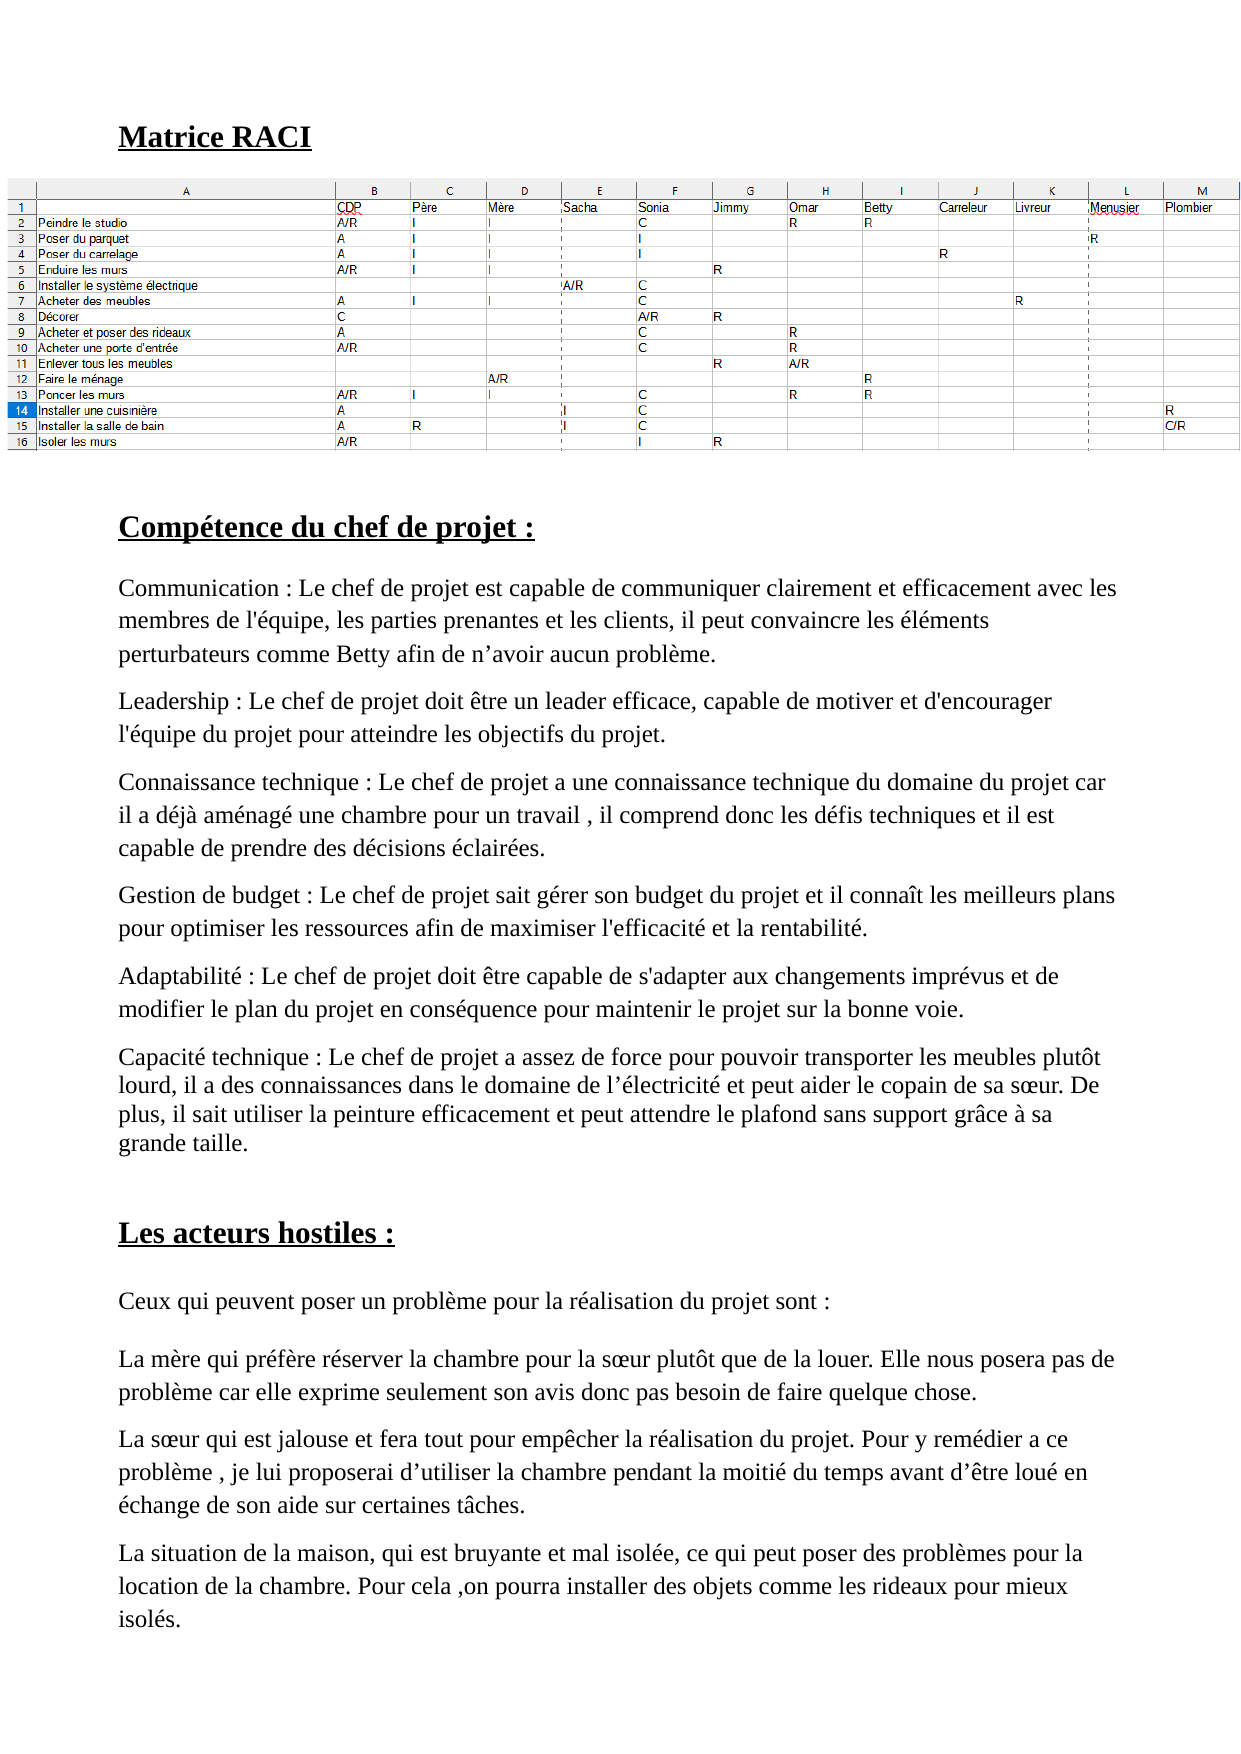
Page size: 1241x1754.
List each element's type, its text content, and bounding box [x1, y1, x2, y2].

text La situation de la maison, qui est bruyante et mal isolée, ce qui peut poser des problèmes pour la location de la chambre. Pour cela ,on pourra installer des objets comme les rideaux pour mieux isolés. [118, 1538, 1122, 1633]
text La sœur qui est jalouse et fera tout pour empêcher la réalisation du projet. Pour y remédier a ce problème , je lui proposerai d’utiliser la chambre pendant la moitié du temps avant d’être loué en échange de son aide sur certaines tâches. [118, 1424, 1122, 1519]
text La mère qui préfère réserver la chambre pour la sœur plutôt que de la louer. Elle nous posera pas de problème car elle exprime seulement son avis donc pas besoin de faire quelque chose. [118, 1344, 1122, 1405]
text Adaptabilité : Le chef de projet doit être capable de s'adapter aux changements imprévus et de modifier le plan du projet en conséquence pour maintenir le projet sur la bonne voie. [118, 961, 1122, 1023]
text Leadership : Le chef de projet doit être un leader efficace, capable de motiver et d'encourager l'équipe du projet pour atteindre les objectifs du projet. [118, 686, 1122, 748]
text Communication : Le chef de projet est capable de communiquer clairement et efficacement avec les membres de l'équipe, les parties prenantes et les clients, il peut convaincre les éléments perturbateurs comme Betty afin de n’avoir aucun problème. [118, 573, 1122, 667]
text Ceux qui peuvent poser un problème pour la réalisation du projet sont : [118, 1286, 1122, 1315]
text Matrice RACI [118, 118, 1122, 154]
text Compétence du chef de projet : [118, 508, 1122, 544]
text Connaissance technique : Le chef de projet a une connaissance technique du domaine du projet car il a déjà aménagé une chambre pour un travail , il comprend donc les défis techniques et il est capable de prendre des décisions éclairées. [118, 767, 1122, 862]
text Capacité technique : Le chef de projet a assez de force pour pouvoir transporter les meubles plutôt lourd, il a des connaissances dans le domaine de l’électricité et peut aider le copain de sa sœur. De plus, il sait utiliser la peinture efficacement et peut attendre le plafond sans support grâce à sa grande taille. [118, 1042, 1122, 1157]
text Les acteurs hostiles : [118, 1214, 1122, 1250]
picture [7, 178, 1241, 451]
text Gestion de budget : Le chef de projet sait gérer son budget du projet et il connaît les meilleurs plans pour optimiser les ressources afin de maximiser l'efficacité et la rentabilité. [118, 881, 1122, 942]
